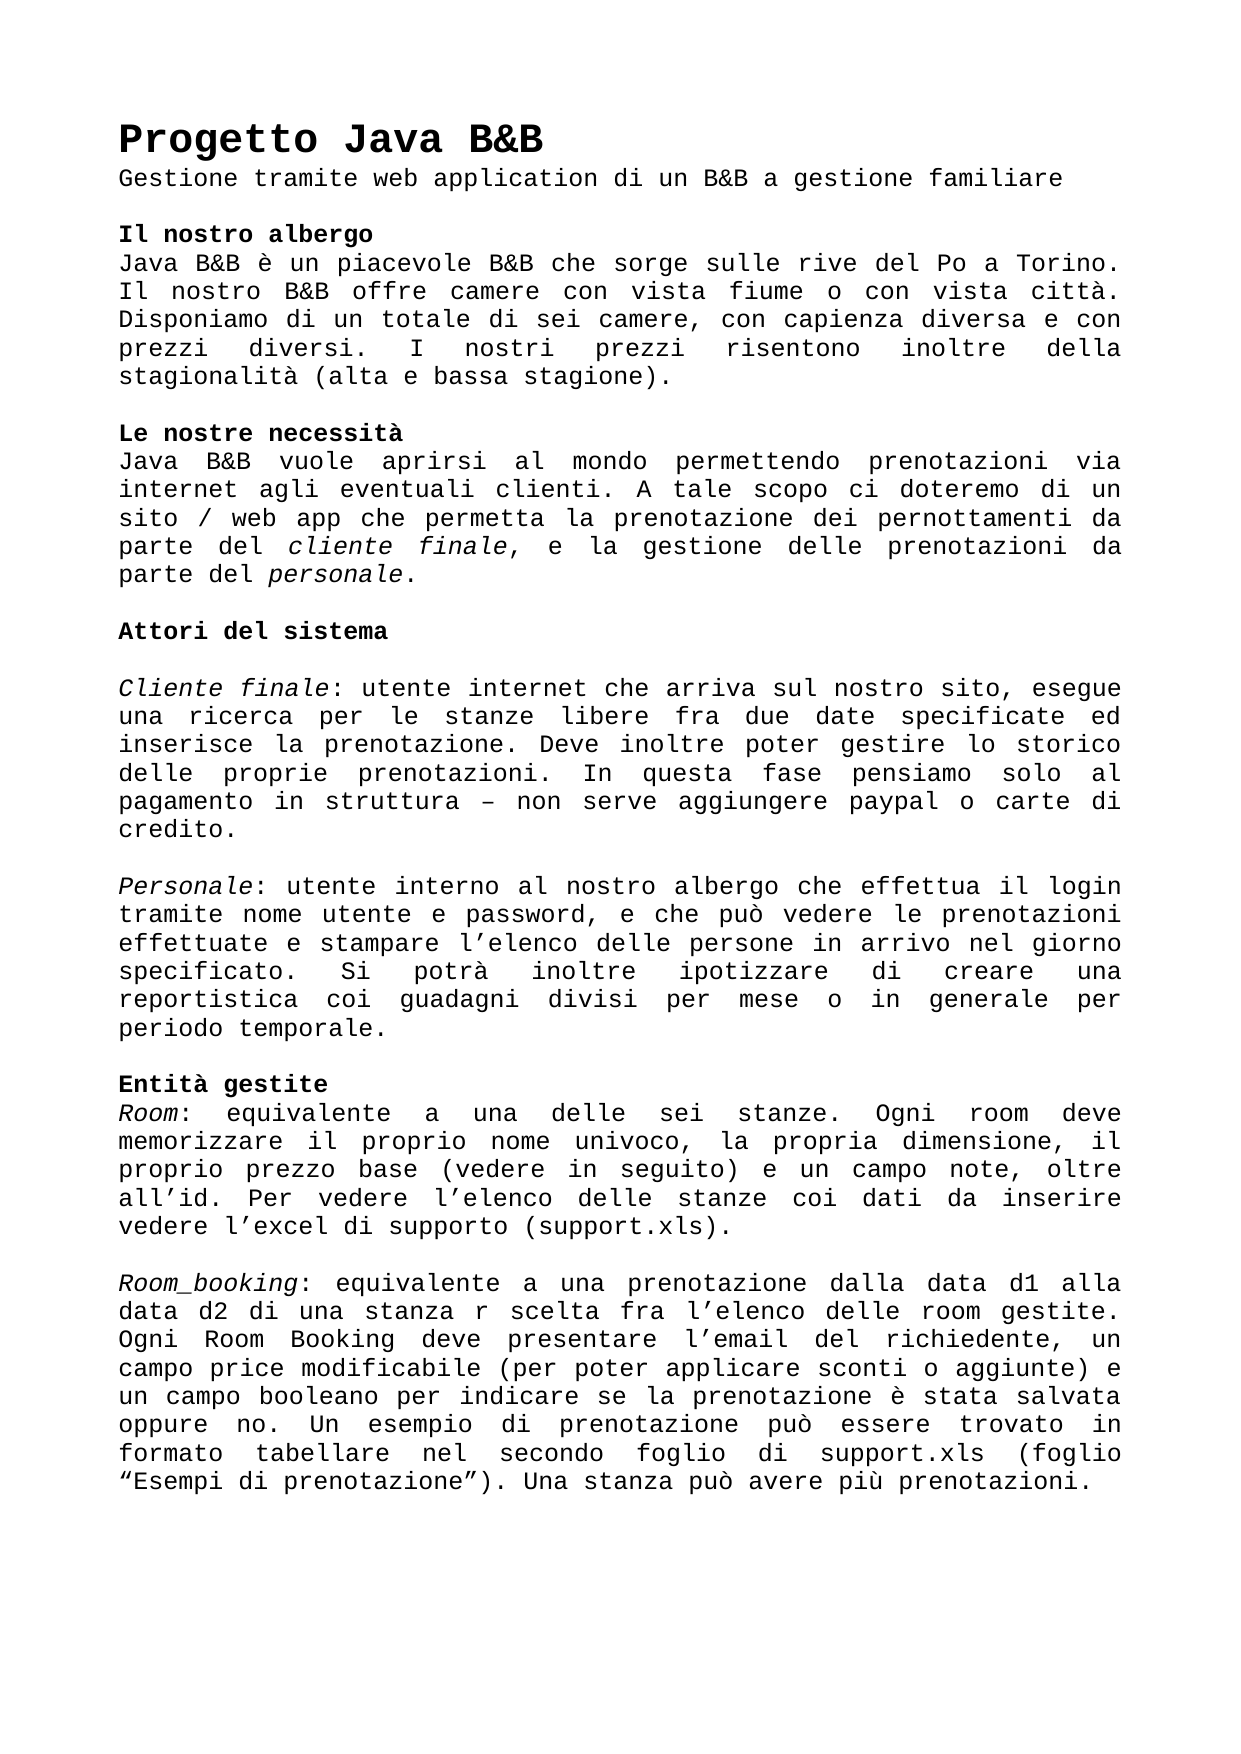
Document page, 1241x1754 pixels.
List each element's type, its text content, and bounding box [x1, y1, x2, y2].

text Java B&B vuole aprirsi al mondo permettendo prenotazioni via internet agli eventuali clienti. A tale scopo ci doteremo di un sito / web app che permetta la prenotazione dei pernottamenti da parte del cliente finale, e la gestione delle prenotazioni da parte del personale. [118, 449, 1122, 590]
text Il nostro albergo [118, 222, 1122, 250]
text Cliente finale: utente internet che arriva sul nostro sito, esegue una ricerca per le stanze libere fra due date specificate ed inserisce la prenotazione. Deve inoltre poter gestire lo storico delle proprie prenotazioni. In questa fase pensiamo solo al pagamento in struttura – non serve aggiungere paypal o carte di credito. [118, 675, 1122, 845]
text Progetto Java B&B [118, 118, 1122, 165]
text Gestione tramite web application di un B&B a gestione familiare [118, 165, 1122, 194]
text Personale: utente interno al nostro albergo che effettua il login tramite nome utente e password, e che può vedere le prenotazioni effettuate e stampare l’elenco delle persone in arrivo nel giorno specificato. Si potrà inoltre ipotizzare di creare una reportistica coi guadagni divisi per mese o in generale per periodo temporale. [118, 874, 1122, 1044]
text Le nostre necessità [118, 420, 1122, 449]
text Attori del sistema [118, 619, 1122, 647]
text Room_booking: equivalente a una prenotazione dalla data d1 alla data d2 di una stanza r scelta fra l’elenco delle room gestite. Ogni Room Booking deve presentare l’email del richiedente, un campo price modificabile (per poter applicare sconti o aggiunte) e un campo booleano per indicare se la prenotazione è stata salvata oppure no. Un esempio di prenotazione può essere trovato in formato tabellare nel secondo foglio di support.xls (foglio “Esempi di prenotazione”). Una stanza può avere più prenotazioni. [118, 1270, 1122, 1497]
text Java B&B è un piacevole B&B che sorge sulle rive del Po a Torino. Il nostro B&B offre camere con vista fiume o con vista città. Disponiamo di un totale di sei camere, con capienza diversa e con prezzi diversi. I nostri prezzi risentono inoltre della stagionalità (alta e bassa stagione). [118, 250, 1122, 392]
text Room: equivalente a una delle sei stanze. Ogni room deve memorizzare il proprio nome univoco, la propria dimensione, il proprio prezzo base (vedere in seguito) e un campo note, oltre all’id. Per vedere l’elenco delle stanze coi dati da inserire vedere l’excel di supporto (support.xls). [118, 1100, 1122, 1242]
text Entità gestite [118, 1072, 1122, 1100]
